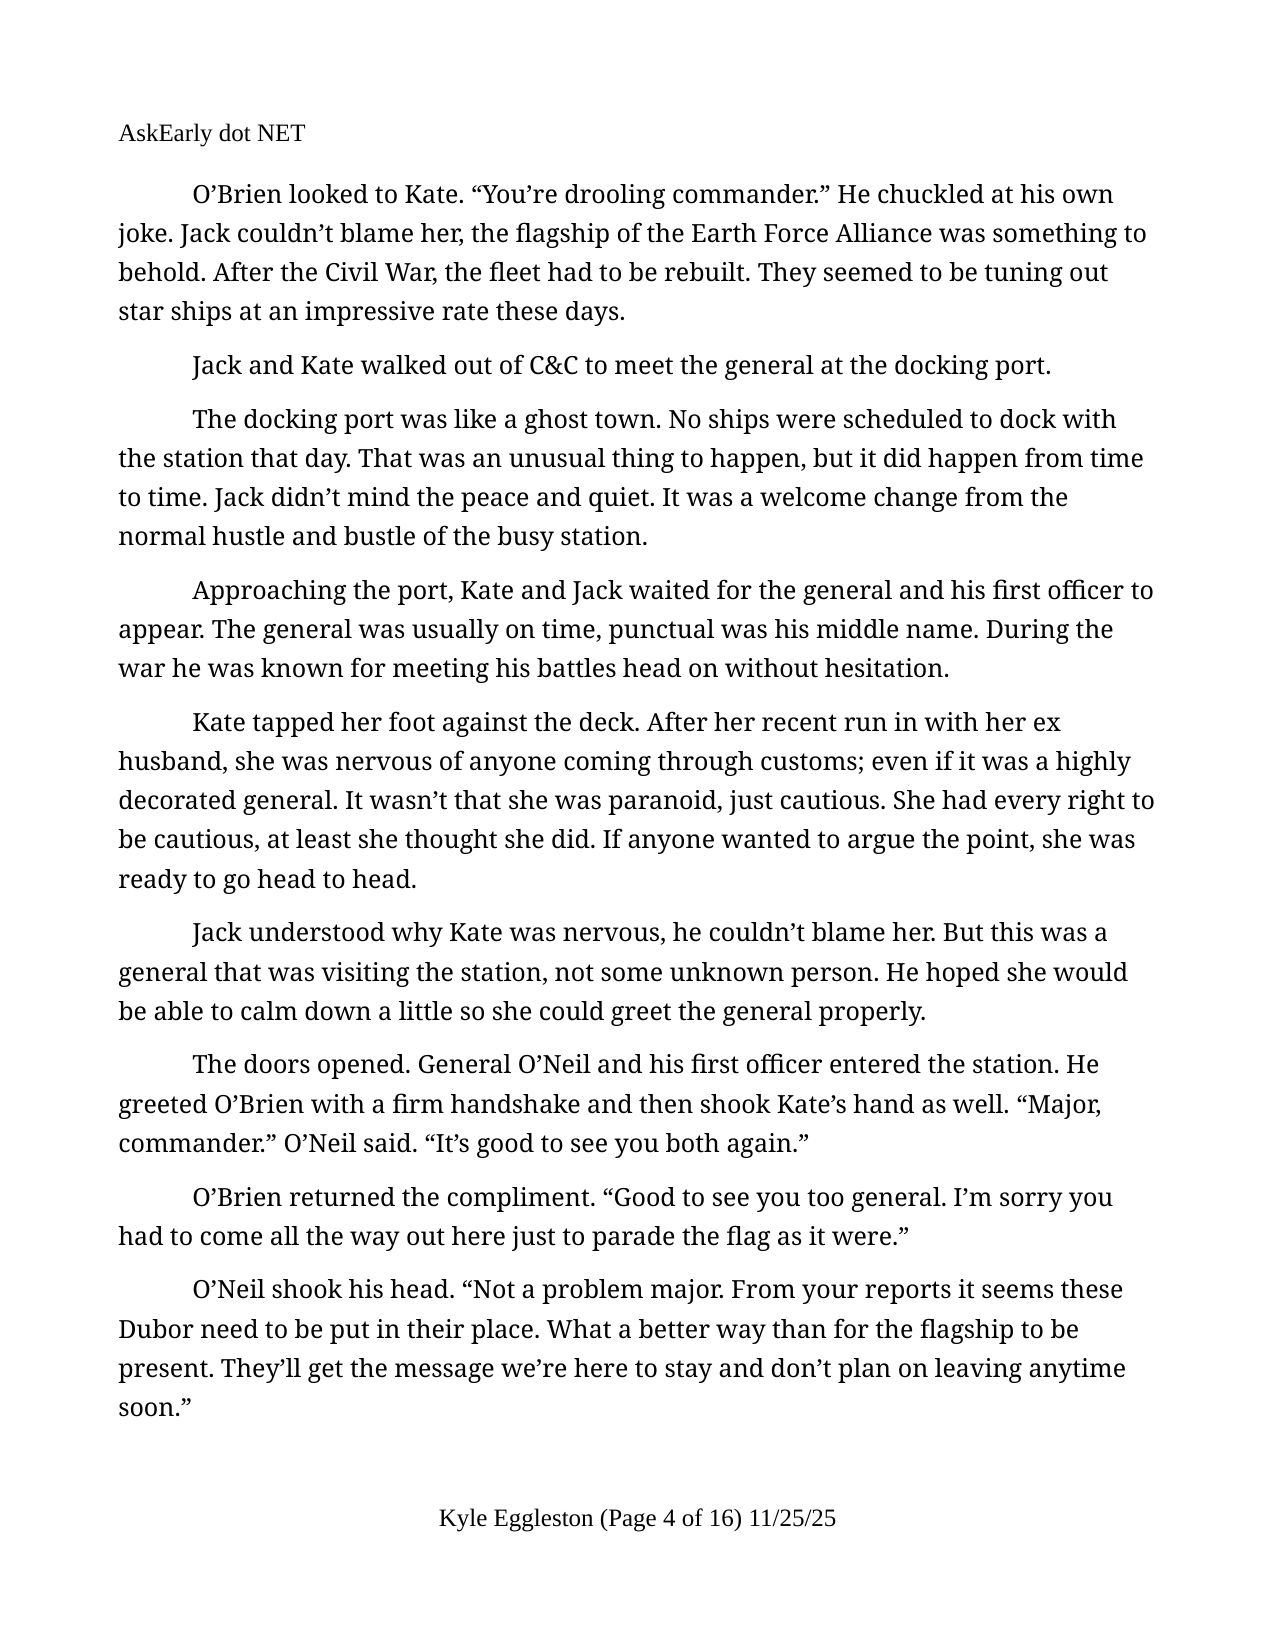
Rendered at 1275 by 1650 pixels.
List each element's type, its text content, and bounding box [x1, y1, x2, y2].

text Jack and Kate walked out of C&C to meet the general at the docking port. [118, 348, 1157, 382]
text O’Neil shook his head. “Not a problem major. From your reports it seems these Dubor need to be put in their place. What a better way than for the flagship to be present. They’ll get the message we’re here to stay and don’t plan on leaving anytime soon.” [118, 1272, 1157, 1424]
text Approaching the port, Kate and Jack waited for the general and his first officer to appear. The general was usually on time, punctual was his middle name. During the war he was known for meeting his battles head on without hesitation. [118, 573, 1157, 685]
text O’Brien looked to Kate. “You’re drooling commander.” He chuckled at his own joke. Jack couldn’t blame her, the flagship of the Earth Force Alliance was something to behold. After the Civil War, the fleet had to be rebuilt. They seemed to be tuning out star ships at an impressive rate these days. [118, 176, 1157, 328]
text Jack understood why Kate was nervous, he couldn’t blame her. But this was a general that was visiting the station, not some unknown person. He hoped she would be able to calm down a little so she could greet the general properly. [118, 915, 1157, 1027]
text Kate tapped her foot against the deck. After her recent run in with her ex husband, she was nervous of anyone coming through customs; even if it was a highly decorated general. It wasn’t that she was paranoid, just cautious. She had every right to be cautious, at least she thought she did. If anyone wanted to argue the point, she was ready to go head to head. [118, 705, 1157, 895]
text The doors opened. General O’Neil and his first officer entered the station. He greeted O’Brien with a firm handshake and then shook Kate’s hand as well. “Major, commander.” O’Neil said. “It’s good to see you both again.” [118, 1047, 1157, 1159]
text The docking port was like a ghost town. No ships were scheduled to dock with the station that day. That was an unusual thing to happen, but it did happen from time to time. Jack didn’t mind the peace and quiet. It was a welcome change from the normal hustle and bustle of the busy station. [118, 401, 1157, 553]
text O’Brien returned the compliment. “Good to see you too general. I’m sorry you had to come all the way out here just to parade the flag as it were.” [118, 1179, 1157, 1252]
